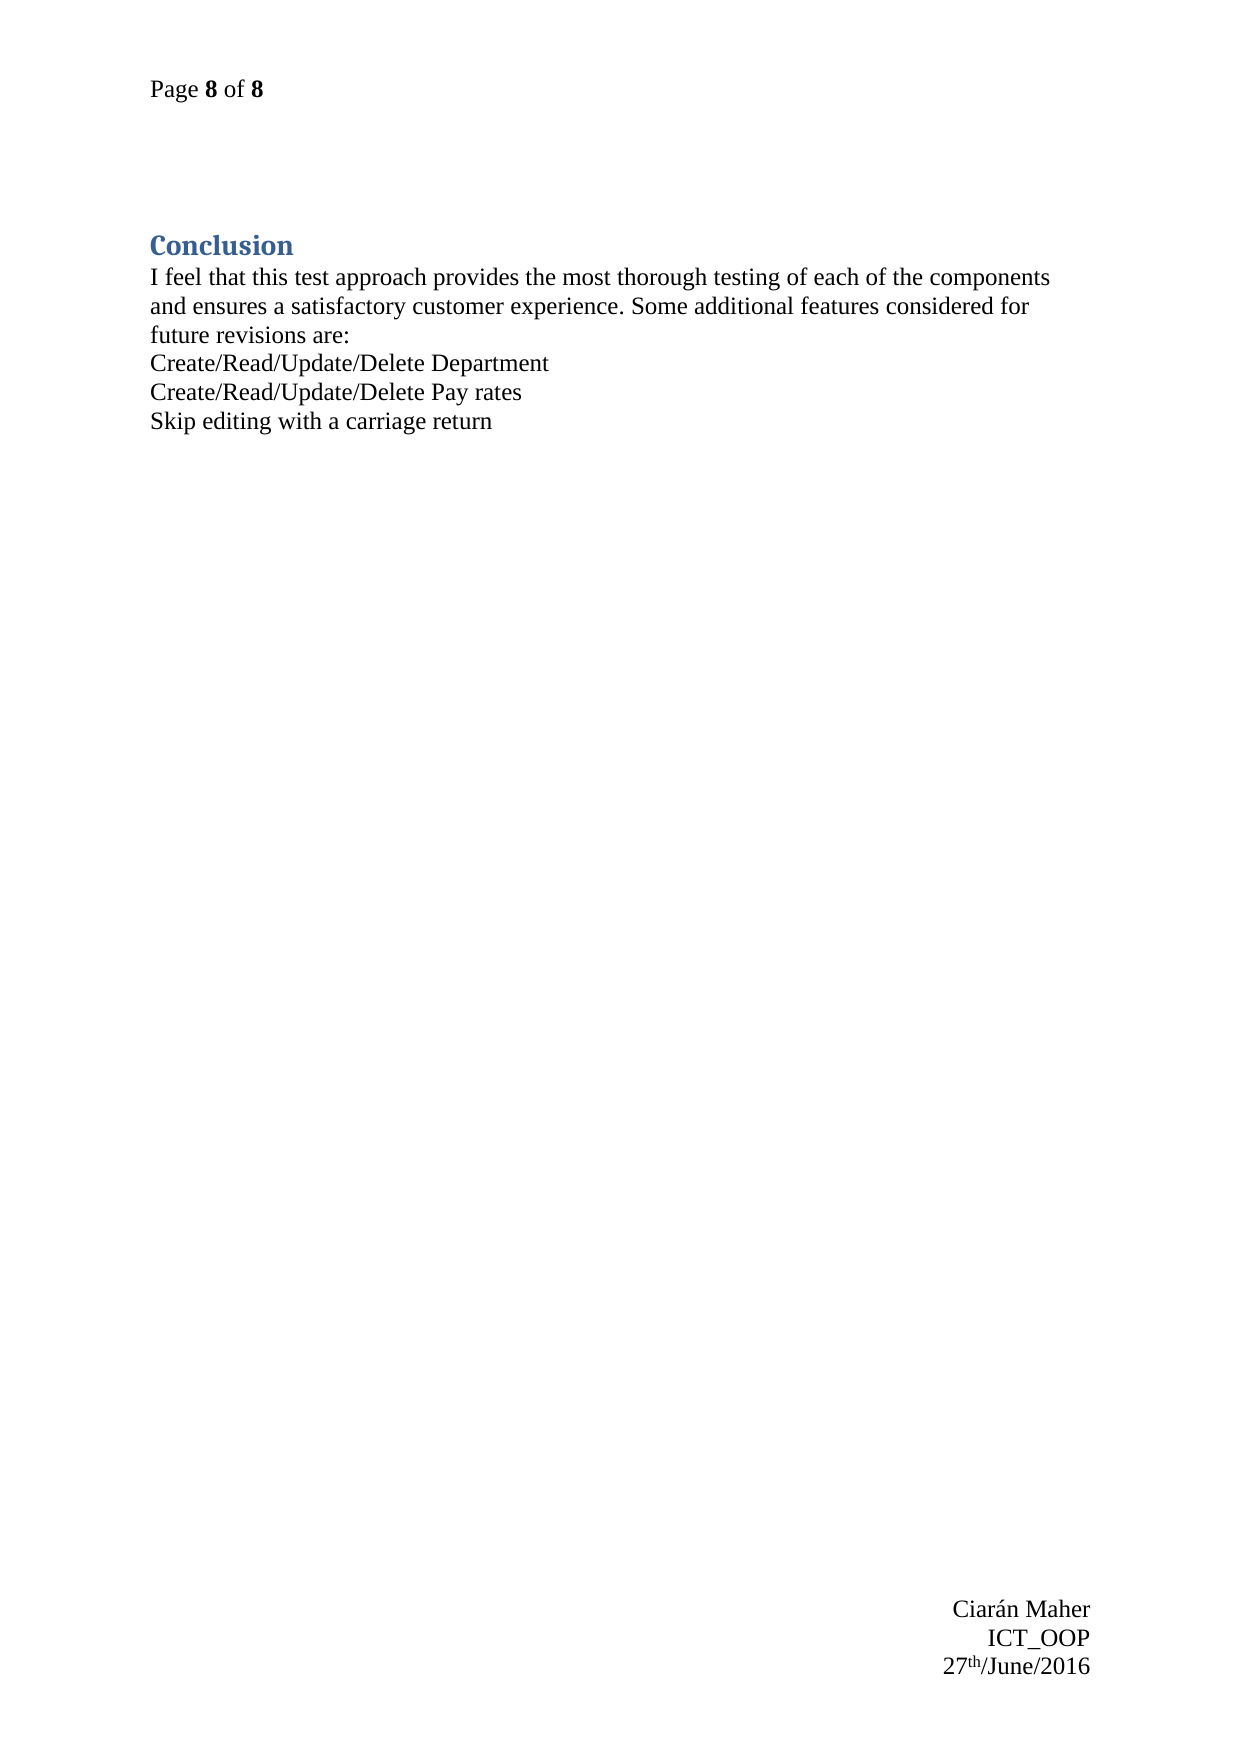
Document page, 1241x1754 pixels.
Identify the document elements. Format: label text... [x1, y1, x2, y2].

text I feel that this test approach provides the most thorough testing of each of the components and ensures a satisfactory customer experience. Some additional features considered for future revisions are: Create/Read/Update/Delete Department [150, 262, 1090, 377]
text Skip editing with a carriage return [150, 406, 1090, 435]
subtitle Conclusion [150, 229, 1090, 262]
text Create/Read/Update/Delete Pay rates [150, 377, 1090, 406]
